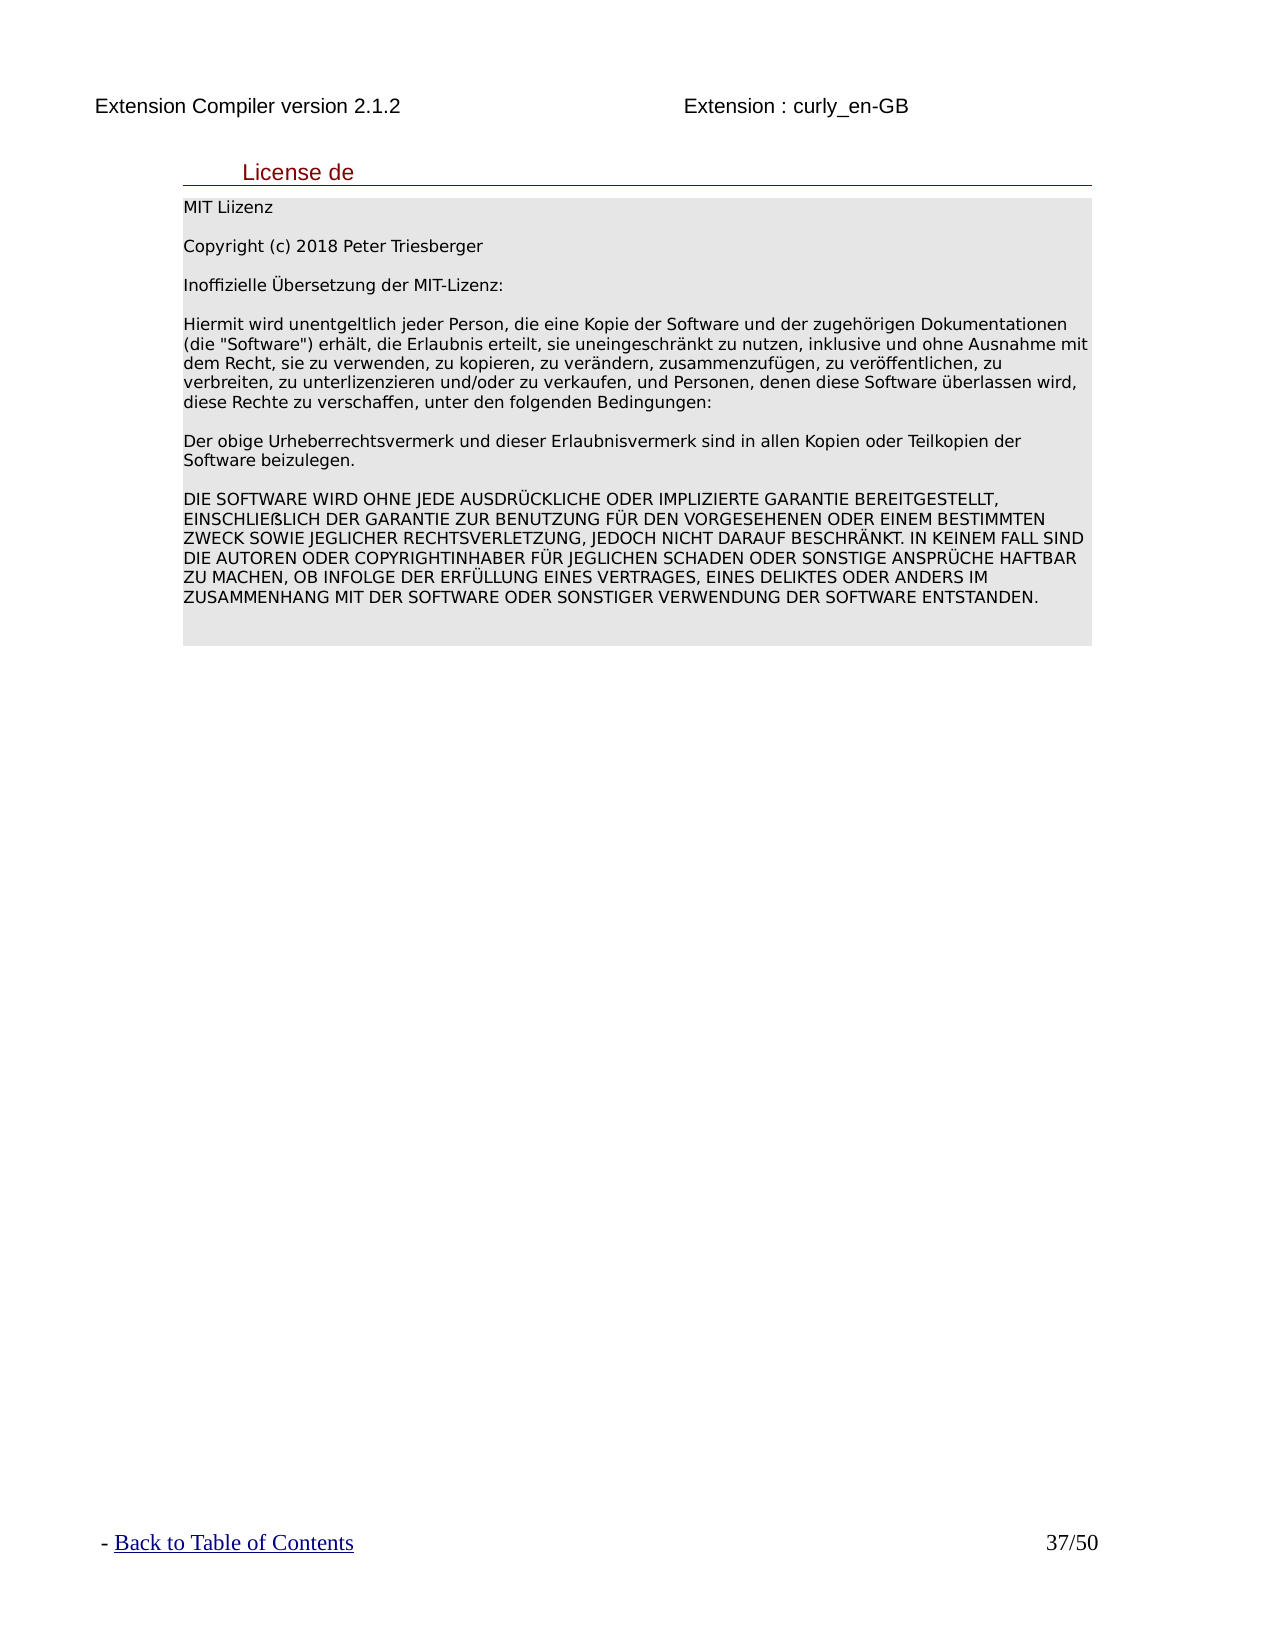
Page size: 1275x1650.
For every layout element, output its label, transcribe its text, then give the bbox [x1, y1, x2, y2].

text Inoffizielle Übersetzung der MIT-Lizenz: [183, 276, 1092, 296]
text DIE SOFTWARE WIRD OHNE JEDE AUSDRÜCKLICHE ODER IMPLIZIERTE GARANTIE BEREITGESTELLT, EINSCHLIEẞLICH DER GARANTIE ZUR BENUTZUNG FÜR DEN VORGESEHENEN ODER EINEM BESTIMMTEN ZWECK SOWIE JEGLICHER RECHTSVERLETZUNG, JEDOCH NICHT DARAUF BESCHRÄNKT. IN KEINEM FALL SIND DIE AUTOREN ODER COPYRIGHTINHABER FÜR JEGLICHEN SCHADEN ODER SONSTIGE ANSPRÜCHE HAFTBAR ZU MACHEN, OB INFOLGE DER ERFÜLLUNG EINES VERTRAGES, EINES DELIKTES ODER ANDERS IM ZUSAMMENHANG MIT DER SOFTWARE ODER SONSTIGER VERWENDUNG DER SOFTWARE ENTSTANDEN. [183, 490, 1092, 607]
text Hiermit wird unentgeltlich jeder Person, die eine Kopie der Software und der zugehörigen Dokumentationen (die "Software") erhält, die Erlaubnis erteilt, sie uneingeschränkt zu nutzen, inklusive und ohne Ausnahme mit dem Recht, sie zu verwenden, zu kopieren, zu verändern, zusammenzufügen, zu veröffentlichen, zu verbreiten, zu unterlizenzieren und/oder zu verkaufen, und Personen, denen diese Software überlassen wird, diese Rechte zu verschaffen, unter den folgenden Bedingungen: [183, 315, 1092, 412]
text MIT Liizenz [183, 198, 1092, 218]
text License de [183, 159, 1092, 185]
text Copyright (c) 2018 Peter Triesberger [183, 237, 1092, 257]
text Der obige Urheberrechtsvermerk und dieser Erlaubnisvermerk sind in allen Kopien oder Teilkopien der Software beizulegen. [183, 432, 1092, 471]
